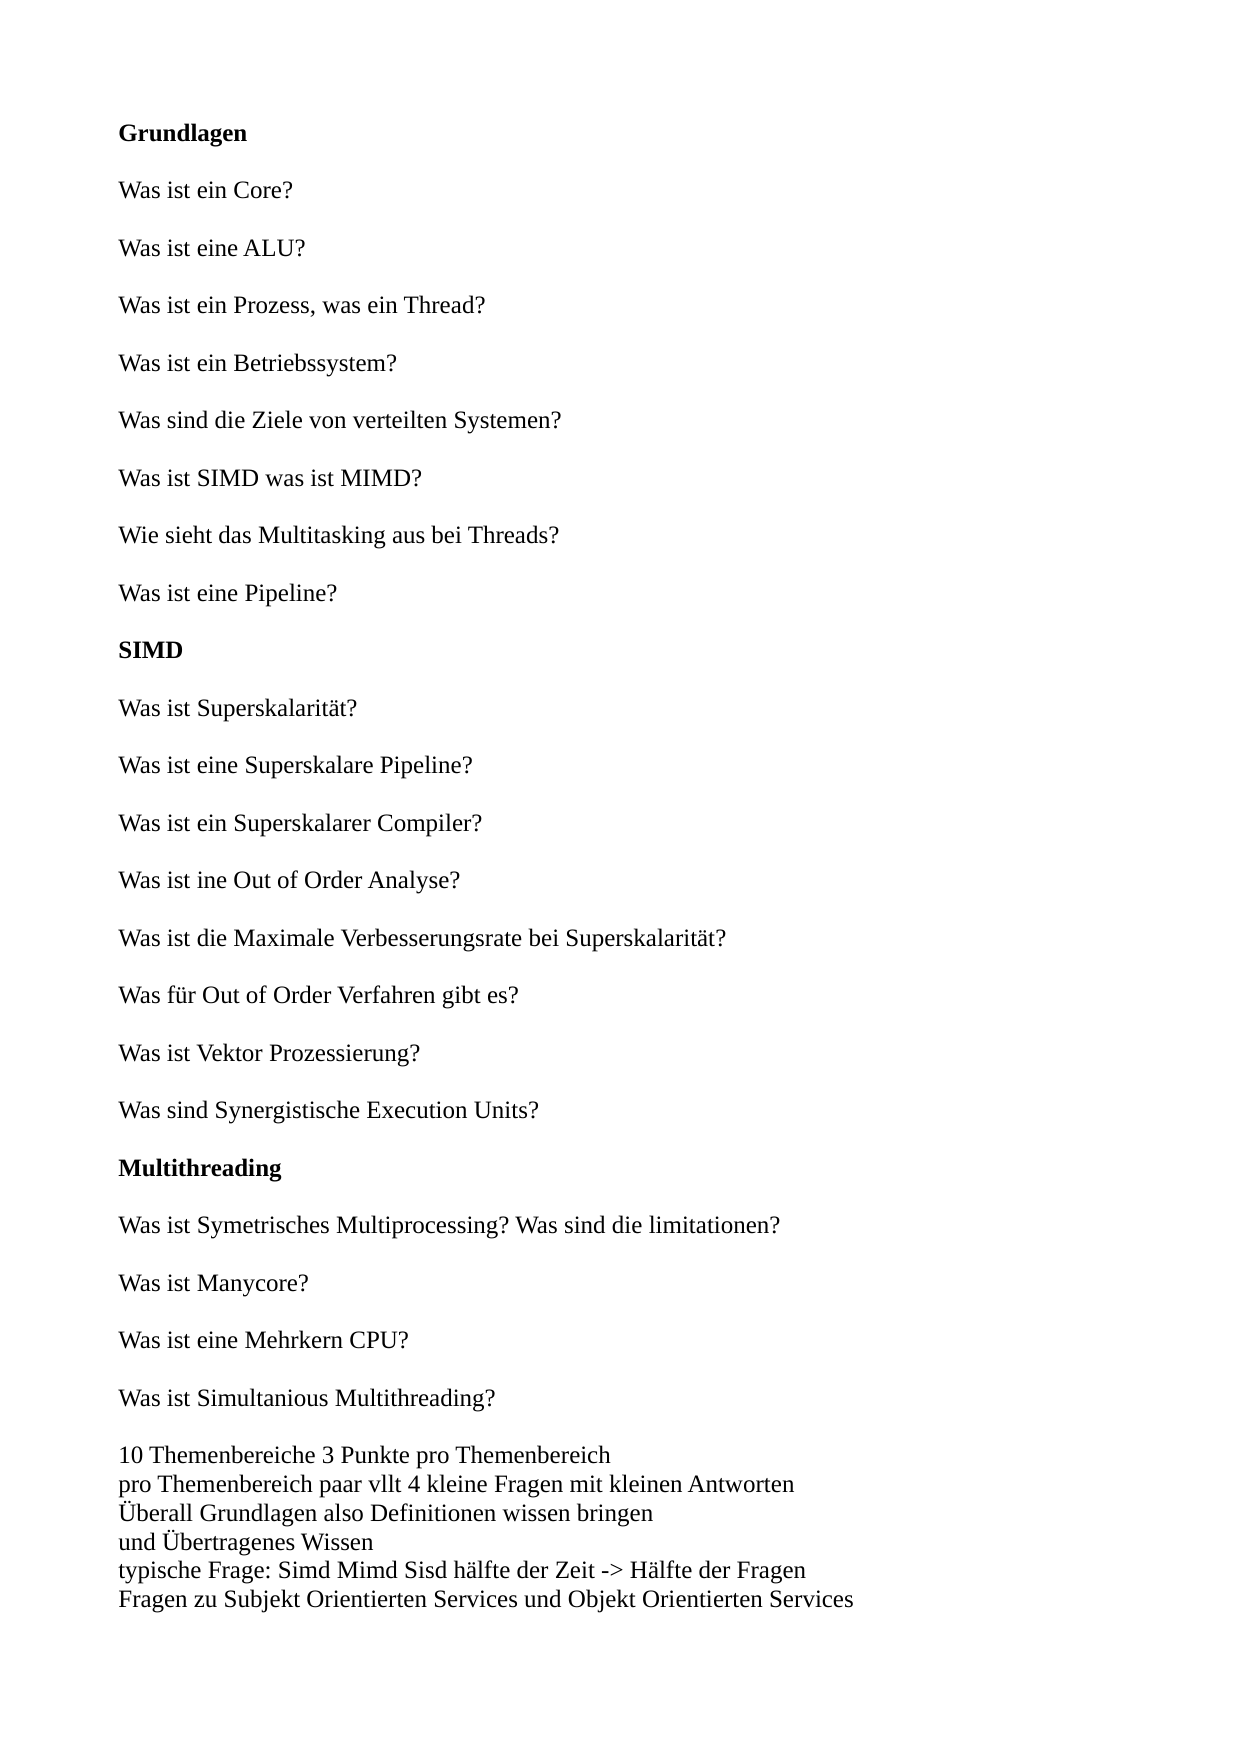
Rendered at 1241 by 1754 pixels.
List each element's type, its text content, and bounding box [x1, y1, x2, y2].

text Was sind die Ziele von verteilten Systemen? [118, 406, 1122, 434]
text Was ist eine Mehrkern CPU? [118, 1326, 1122, 1354]
text Was ist eine Pipeline? [118, 578, 1122, 607]
text 10 Themenbereiche 3 Punkte pro Themenbereich [118, 1441, 1122, 1469]
text Wie sieht das Multitasking aus bei Threads? [118, 521, 1122, 549]
text Fragen zu Subjekt Orientierten Services und Objekt Orientierten Services [118, 1584, 1122, 1613]
text Was ist Symetrisches Multiprocessing? Was sind die limitationen? [118, 1211, 1122, 1239]
text typische Frage: Simd Mimd Sisd hälfte der Zeit -> Hälfte der Fragen [118, 1556, 1122, 1584]
text Was für Out of Order Verfahren gibt es? [118, 981, 1122, 1009]
text Multithreading [118, 1153, 1122, 1182]
text Was ist eine Superskalare Pipeline? [118, 751, 1122, 779]
text Was ist ein Prozess, was ein Thread? [118, 291, 1122, 319]
text Was ist eine ALU? [118, 233, 1122, 262]
text Überall Grundlagen also Definitionen wissen bringen [118, 1498, 1122, 1527]
text Was ist Simultanious Multithreading? [118, 1383, 1122, 1412]
text Was sind Synergistische Execution Units? [118, 1096, 1122, 1124]
text Was ist Manycore? [118, 1268, 1122, 1297]
text Grundlagen [118, 118, 1122, 147]
text Was ist Vektor Prozessierung? [118, 1038, 1122, 1067]
text pro Themenbereich paar vllt 4 kleine Fragen mit kleinen Antworten [118, 1469, 1122, 1498]
text Was ist ein Betriebssystem? [118, 348, 1122, 377]
text Was ist die Maximale Verbesserungsrate bei Superskalarität? [118, 923, 1122, 952]
text Was ist ein Core? [118, 176, 1122, 204]
text Was ist Superskalarität? [118, 693, 1122, 722]
text Was ist ein Superskalarer Compiler? [118, 808, 1122, 837]
text Was ist SIMD was ist MIMD? [118, 463, 1122, 492]
text SIMD [118, 636, 1122, 664]
text Was ist ine Out of Order Analyse? [118, 866, 1122, 894]
text und Übertragenes Wissen [118, 1527, 1122, 1556]
